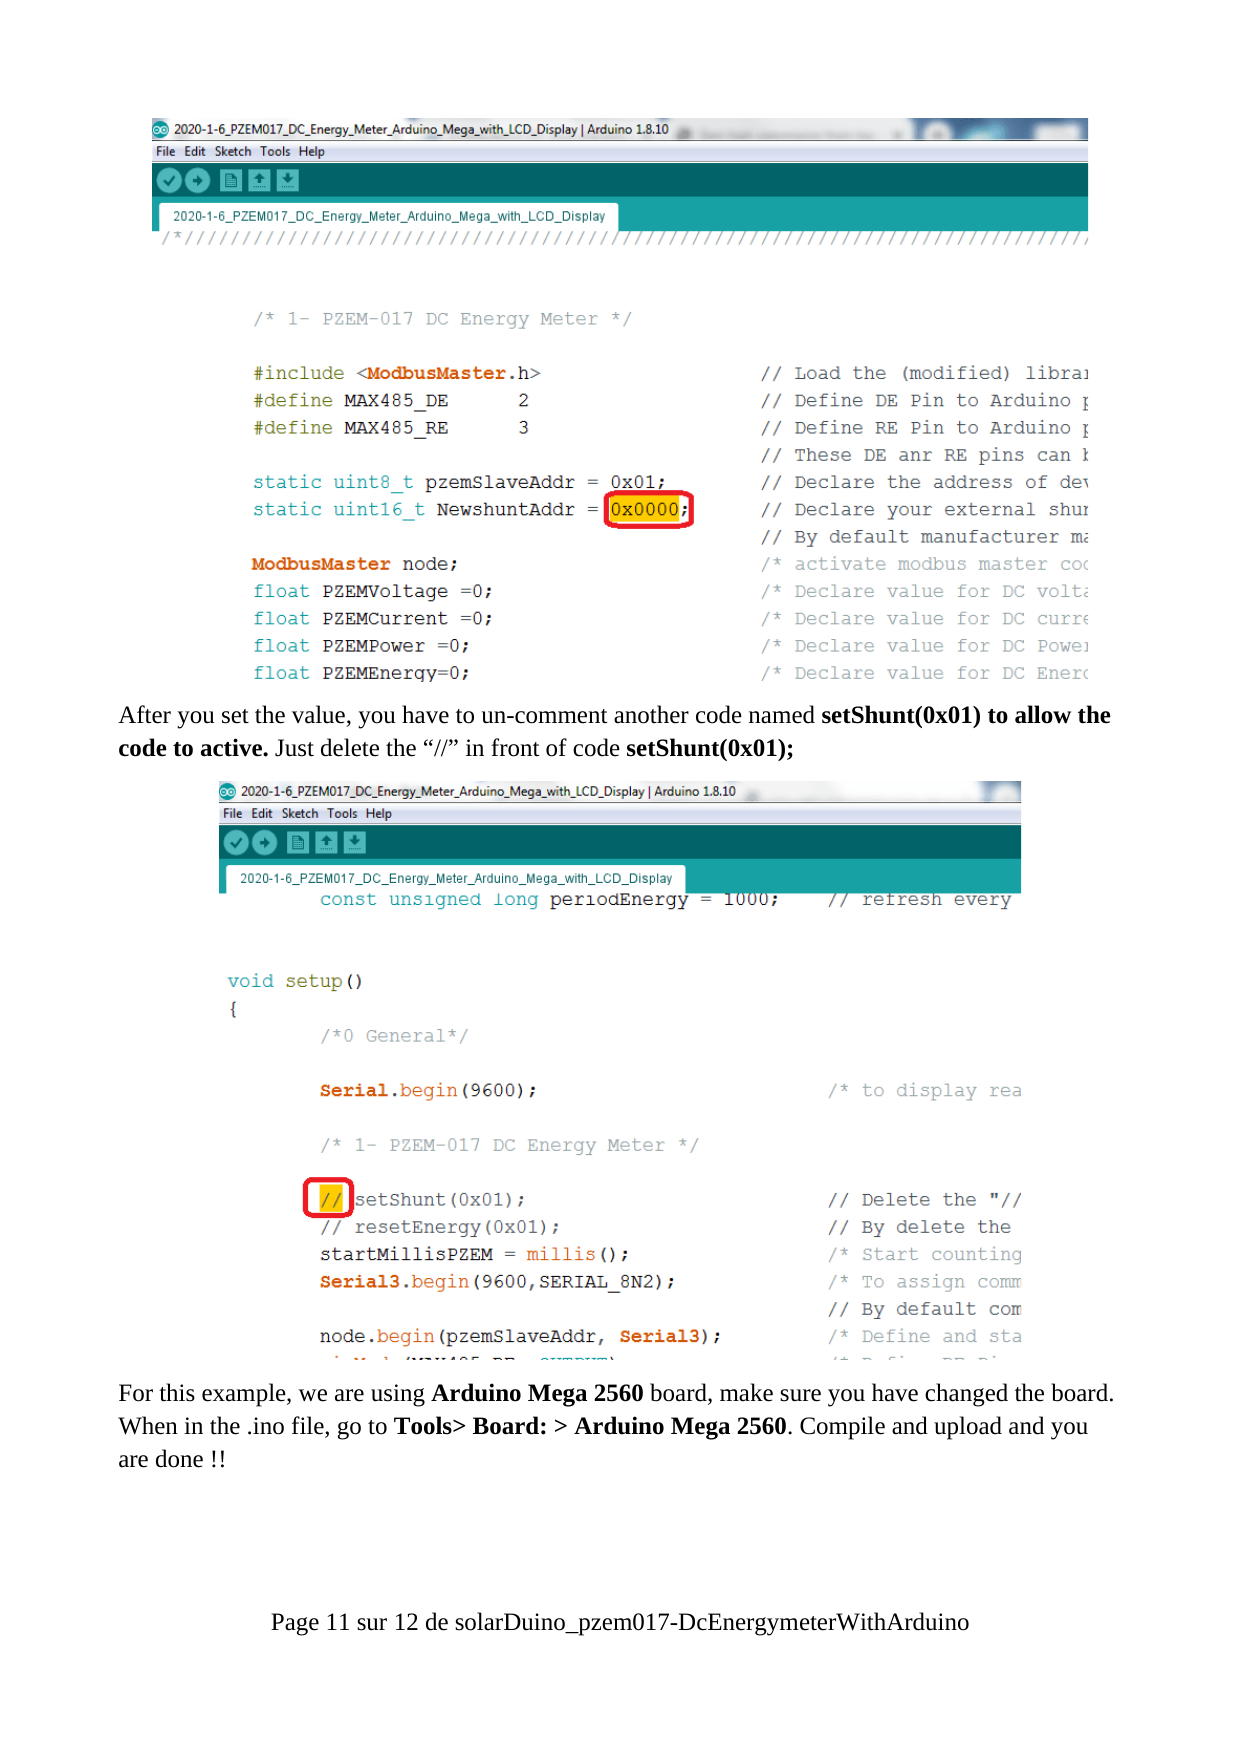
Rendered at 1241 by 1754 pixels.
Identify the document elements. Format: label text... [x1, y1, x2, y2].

picture [219, 781, 1022, 1360]
text For this example, we are using Arduino Mega 2560 board, make sure you have changed the board. When in the .ino file, go to Tools> Board: > Arduino Mega 2560. Compile and upload and you are done !! [118, 1378, 1122, 1473]
picture [152, 118, 1089, 682]
text After you set the value, you have to un-comment another code named setShunt(0x01) to allow the code to active. Just delete the “//” in front of code setShunt(0x01); [118, 700, 1122, 762]
